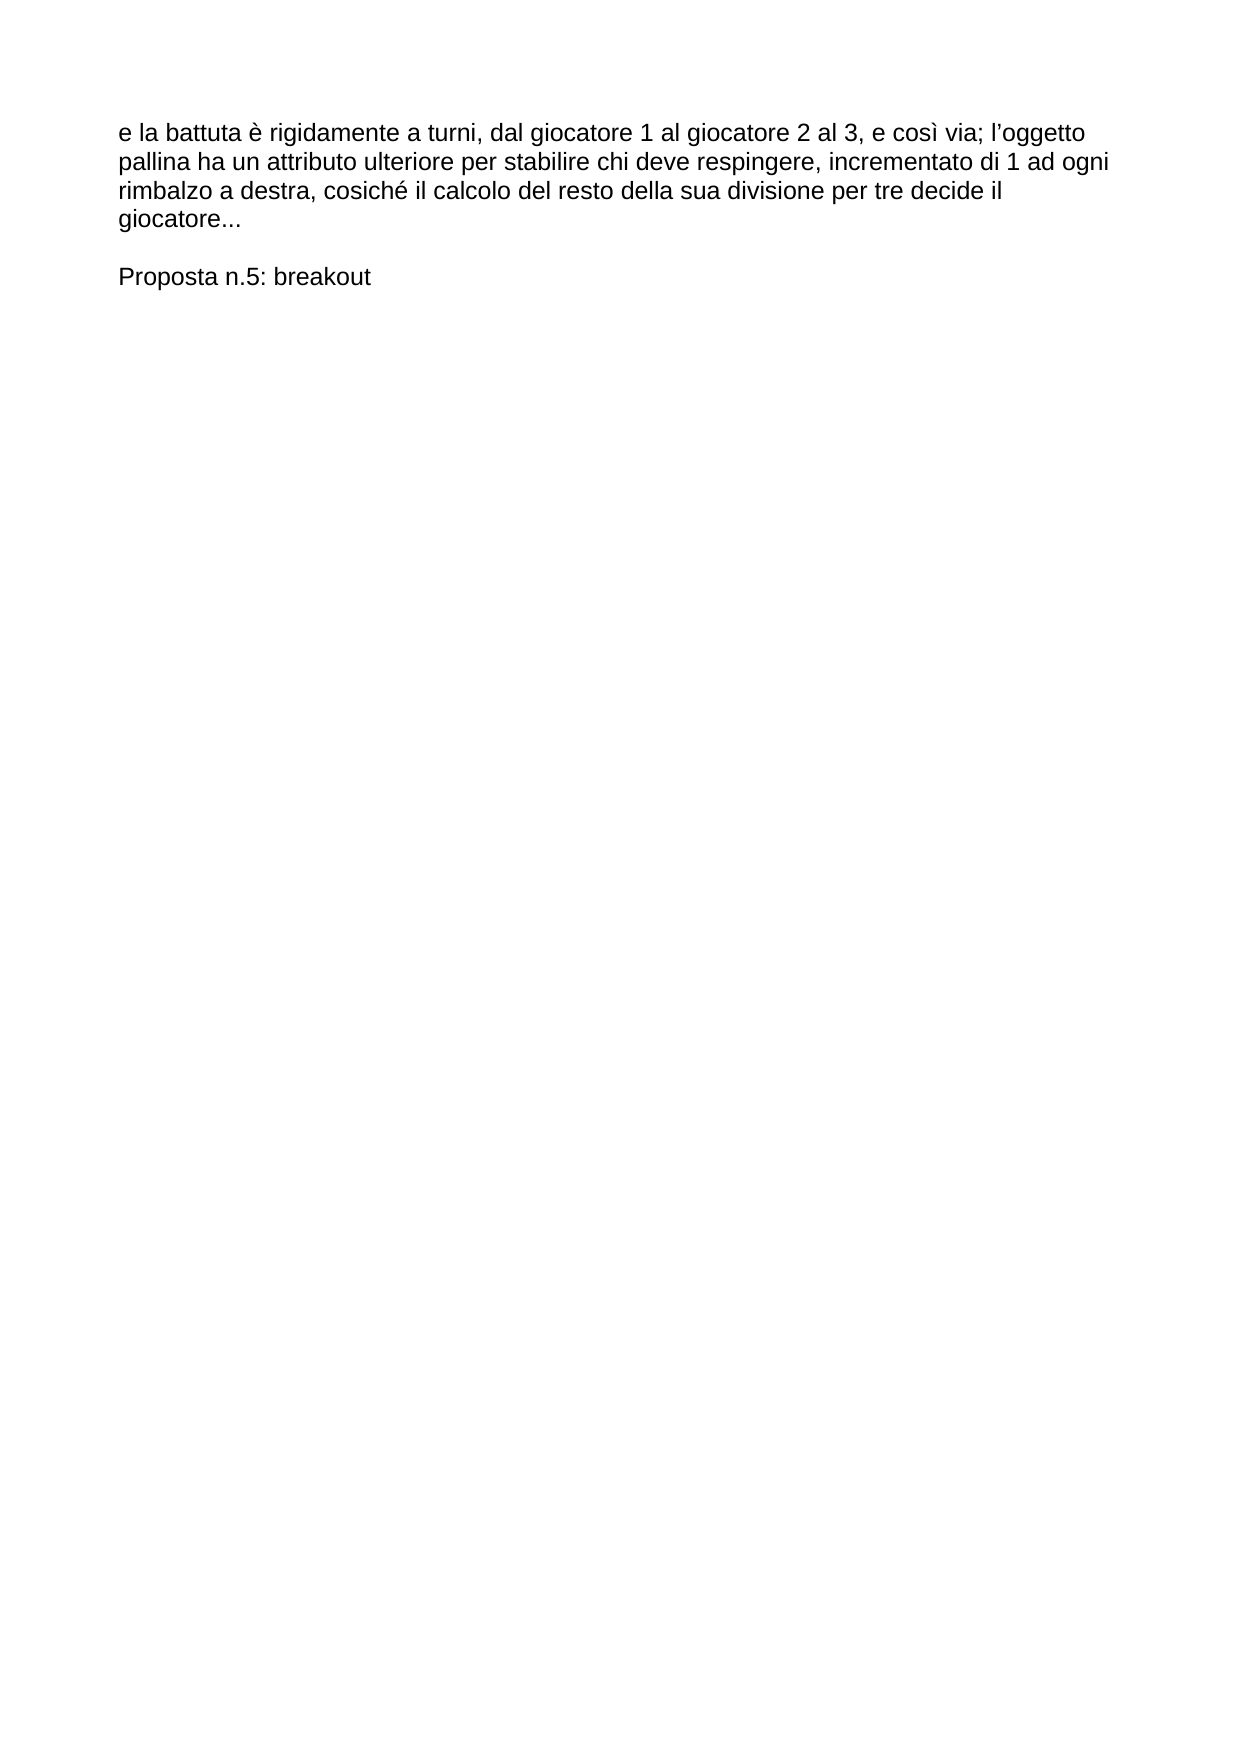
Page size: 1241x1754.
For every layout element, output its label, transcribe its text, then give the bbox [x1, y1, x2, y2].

text e la battuta è rigidamente a turni, dal giocatore 1 al giocatore 2 al 3, e così via; l’oggetto pallina ha un attributo ulteriore per stabilire chi deve respingere, incrementato di 1 ad ogni rimbalzo a destra, cosiché il calcolo del resto della sua divisione per tre decide il giocatore... [118, 118, 1122, 233]
text Proposta n.5: breakout [118, 262, 1122, 291]
